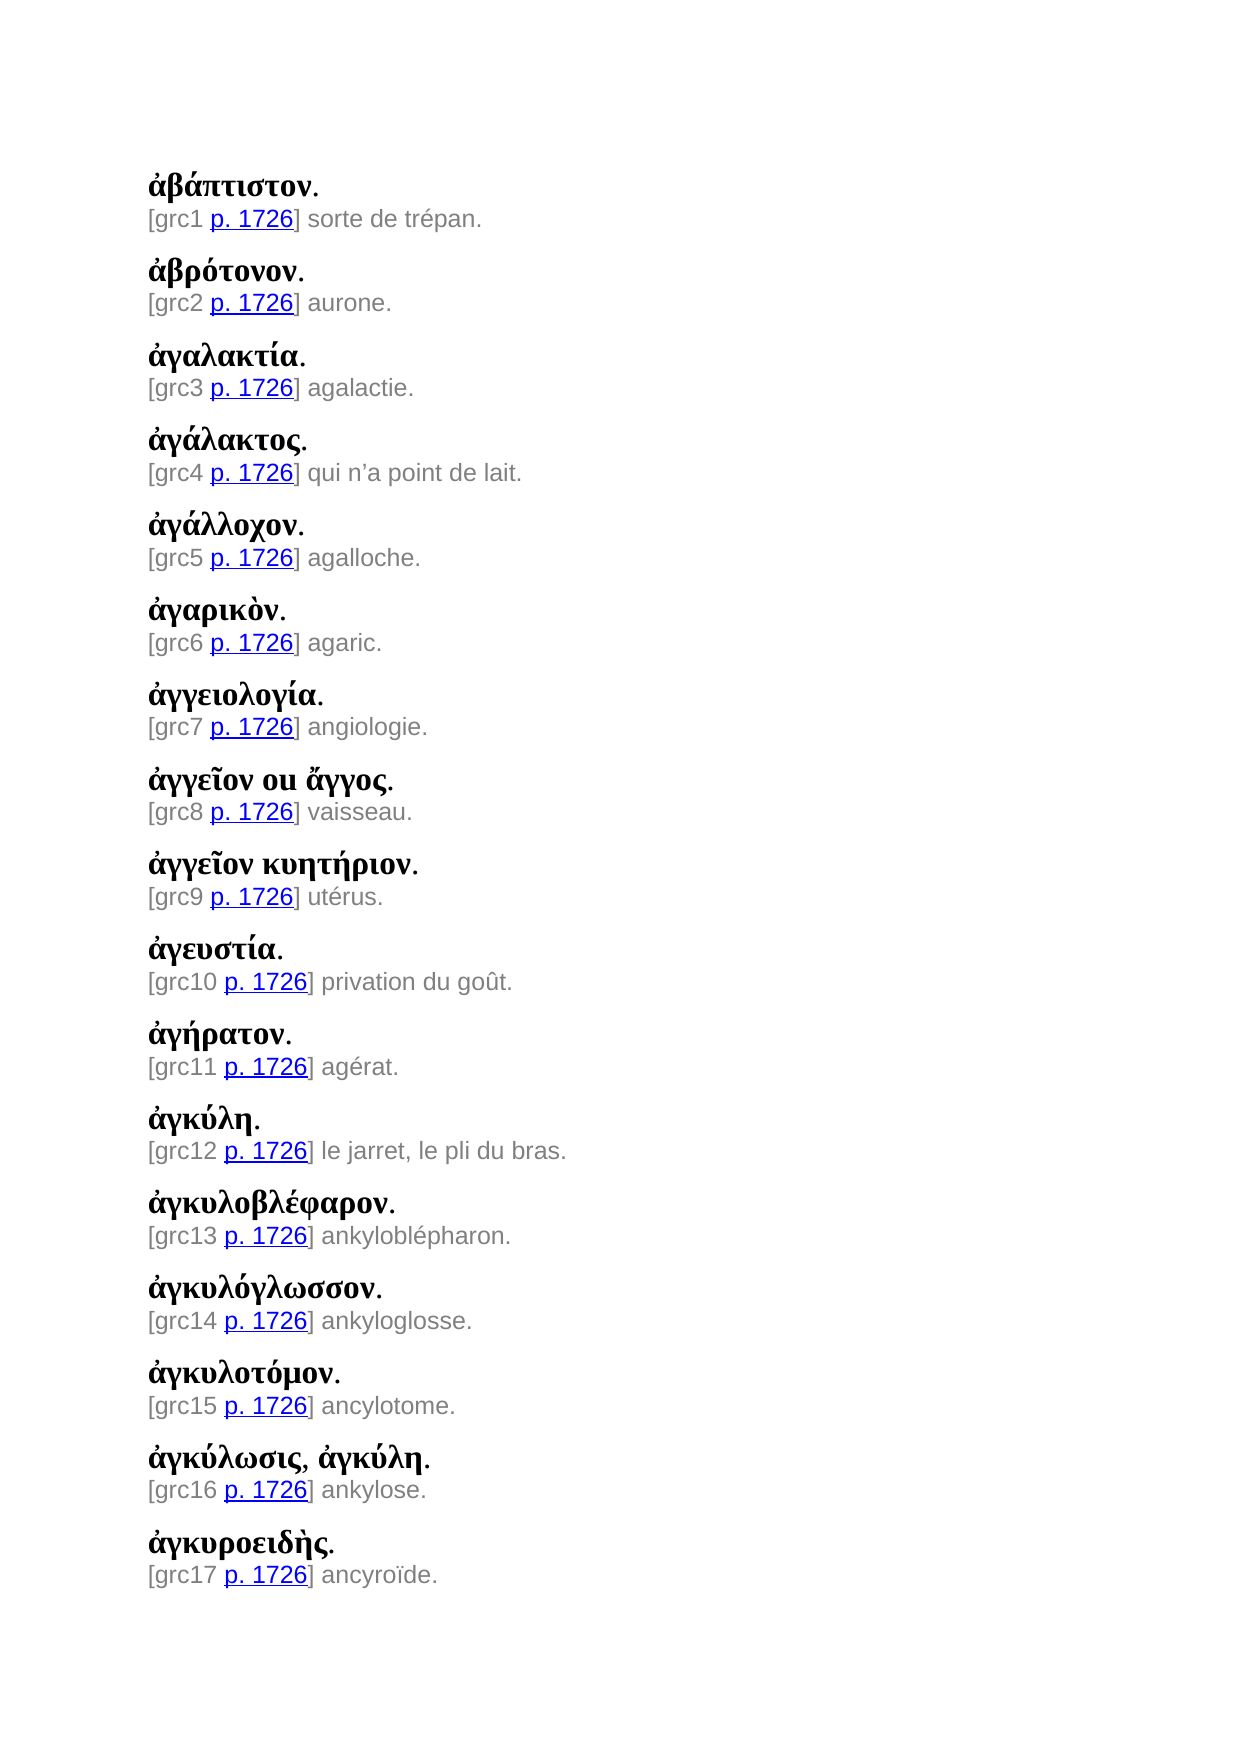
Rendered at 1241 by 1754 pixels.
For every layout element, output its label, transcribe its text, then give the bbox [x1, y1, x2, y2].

text [grc2 p. 1726] aurone. [148, 288, 1093, 317]
text ἀβρότονον. [148, 250, 1093, 288]
text ἀγήρατον. [148, 1013, 1093, 1052]
text [grc17 p. 1726] ancyroïde. [148, 1560, 1093, 1589]
text [grc4 p. 1726] qui n’a point de lait. [148, 458, 1093, 487]
text ἀγκυλόγλωσσον. [148, 1268, 1093, 1306]
text ἀγαρικὸν. [148, 589, 1093, 628]
text [grc3 p. 1726] agalactie. [148, 373, 1093, 402]
text [grc11 p. 1726] agérat. [148, 1052, 1093, 1080]
text [grc5 p. 1726] agalloche. [148, 543, 1093, 572]
text ἀβάπτιστον. [148, 165, 1093, 204]
text [grc1 p. 1726] sorte de trépan. [148, 204, 1093, 232]
text ἀγγεῖον ou ἄγγος. [148, 759, 1093, 797]
text [grc9 p. 1726] utérus. [148, 882, 1093, 911]
text [grc12 p. 1726] le jarret, le pli du bras. [148, 1136, 1093, 1165]
text [grc10 p. 1726] privation du goût. [148, 967, 1093, 996]
text ἀγευστία. [148, 928, 1093, 967]
text [grc7 p. 1726] angiologie. [148, 712, 1093, 741]
text [grc13 p. 1726] ankyloblépharon. [148, 1221, 1093, 1250]
text ἀγάλακτος. [148, 420, 1093, 458]
text [grc8 p. 1726] vaisseau. [148, 797, 1093, 826]
text [grc15 p. 1726] ancylotome. [148, 1391, 1093, 1419]
text ἀγκυλοτόμον. [148, 1352, 1093, 1391]
text ἀγκύλωσις, ἀγκύλη. [148, 1437, 1093, 1476]
text [grc14 p. 1726] ankyloglosse. [148, 1306, 1093, 1335]
text [grc16 p. 1726] ankylose. [148, 1476, 1093, 1504]
text ἀγκύλη. [148, 1098, 1093, 1136]
text ἀγαλακτία. [148, 335, 1093, 373]
text ἀγγειολογία. [148, 674, 1093, 712]
text ἀγκυλοβλέφαρον. [148, 1183, 1093, 1221]
text ἀγγεῖον κυητήριον. [148, 844, 1093, 882]
text ἀγκυροειδὴς. [148, 1522, 1093, 1560]
text [grc6 p. 1726] agaric. [148, 628, 1093, 656]
text ἀγάλλοχον. [148, 504, 1093, 543]
